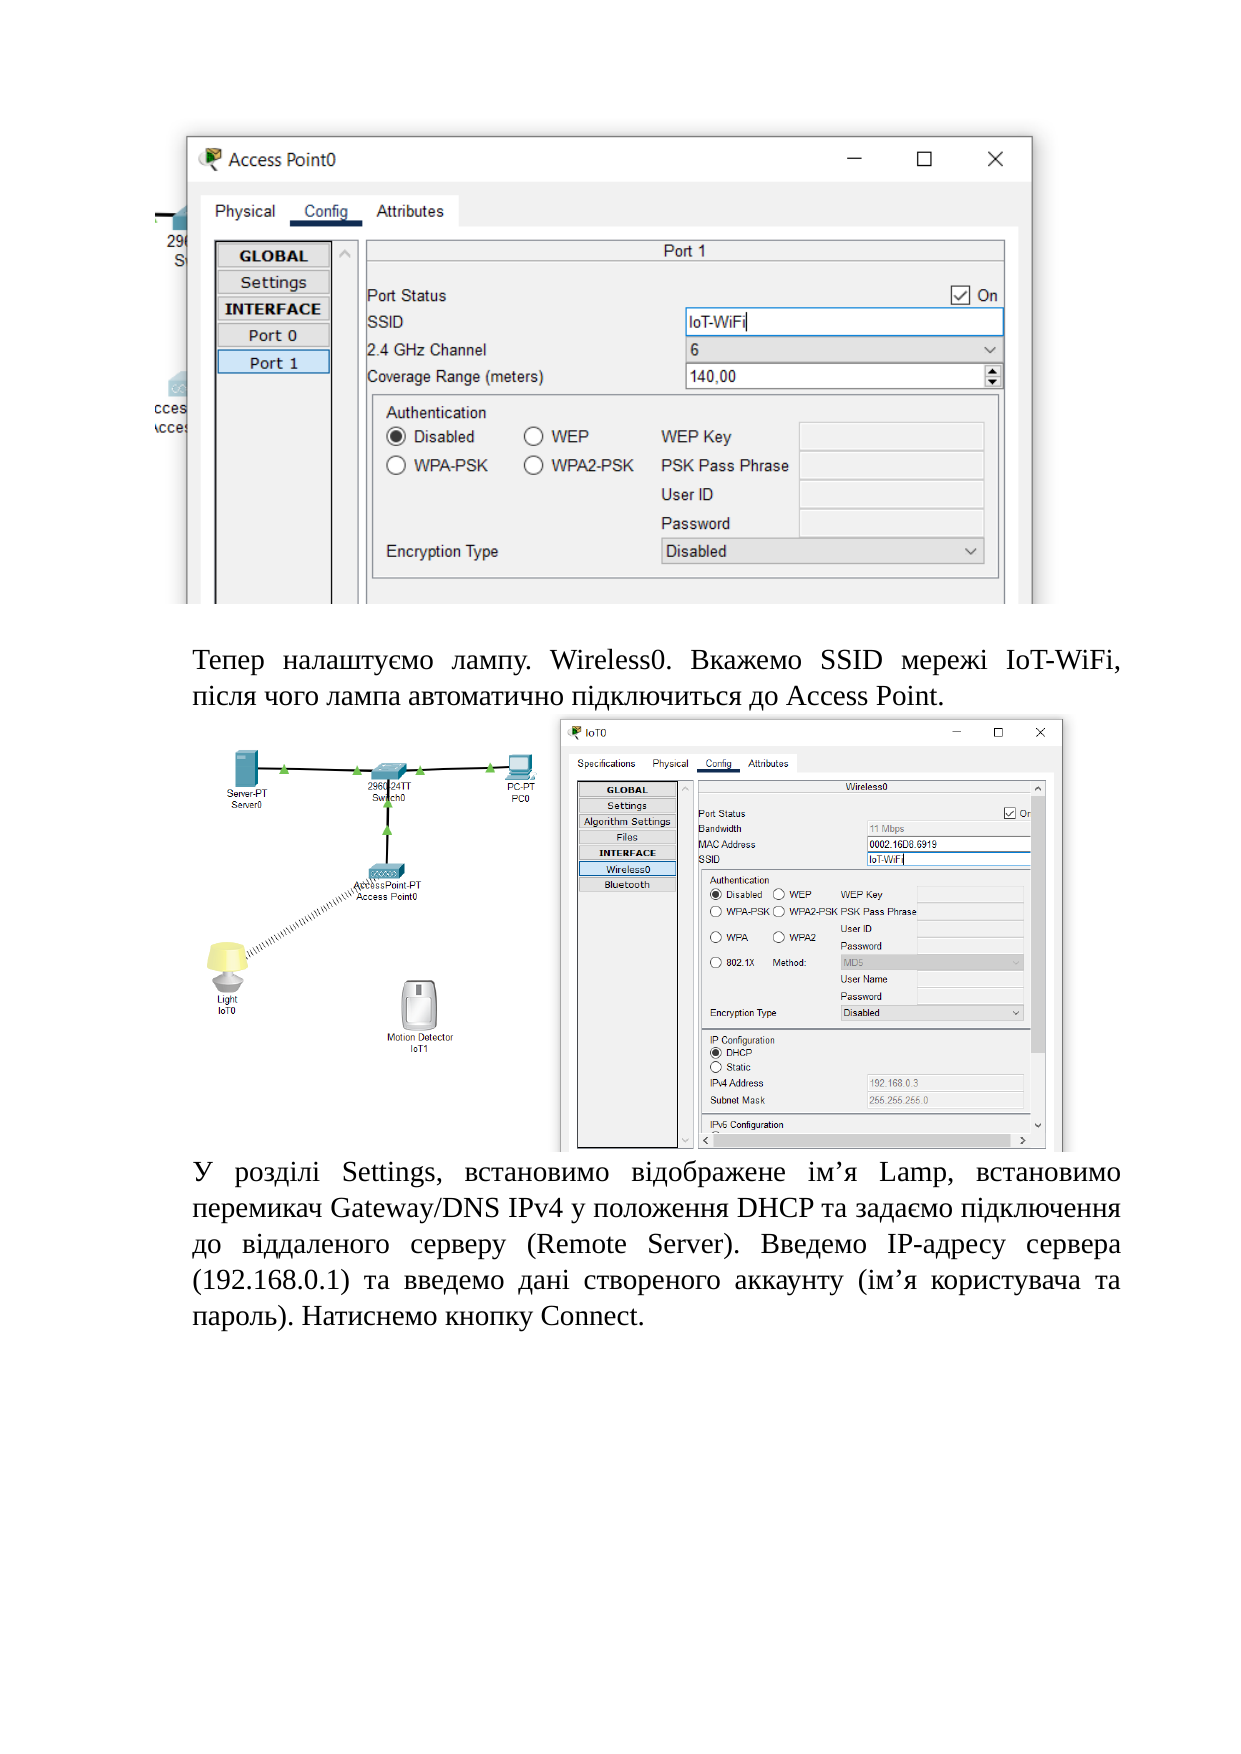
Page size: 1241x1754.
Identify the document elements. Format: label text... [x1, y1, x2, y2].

picture [155, 118, 1085, 604]
text У розділі Settings, встановимо відображене ім’я Lamp, встановимо перемикач Gateway/DNS IPv4 у положення DHCP та задаємо підключення до віддаленого серверу (Remote Server). Введемо IP-адресу сервера (192.168.0.1) та введемо дані створеного аккаунту (ім’я користувача та пароль). Натиснемо кнопку Connect. [192, 823, 1122, 1332]
picture [155, 714, 1085, 1152]
text Тепер налаштуємо лампу. Wireless0. Вкажемо SSID мережі IoT-WiFi, після чого лампа автоматично підключиться до Access Point. [192, 642, 1122, 712]
